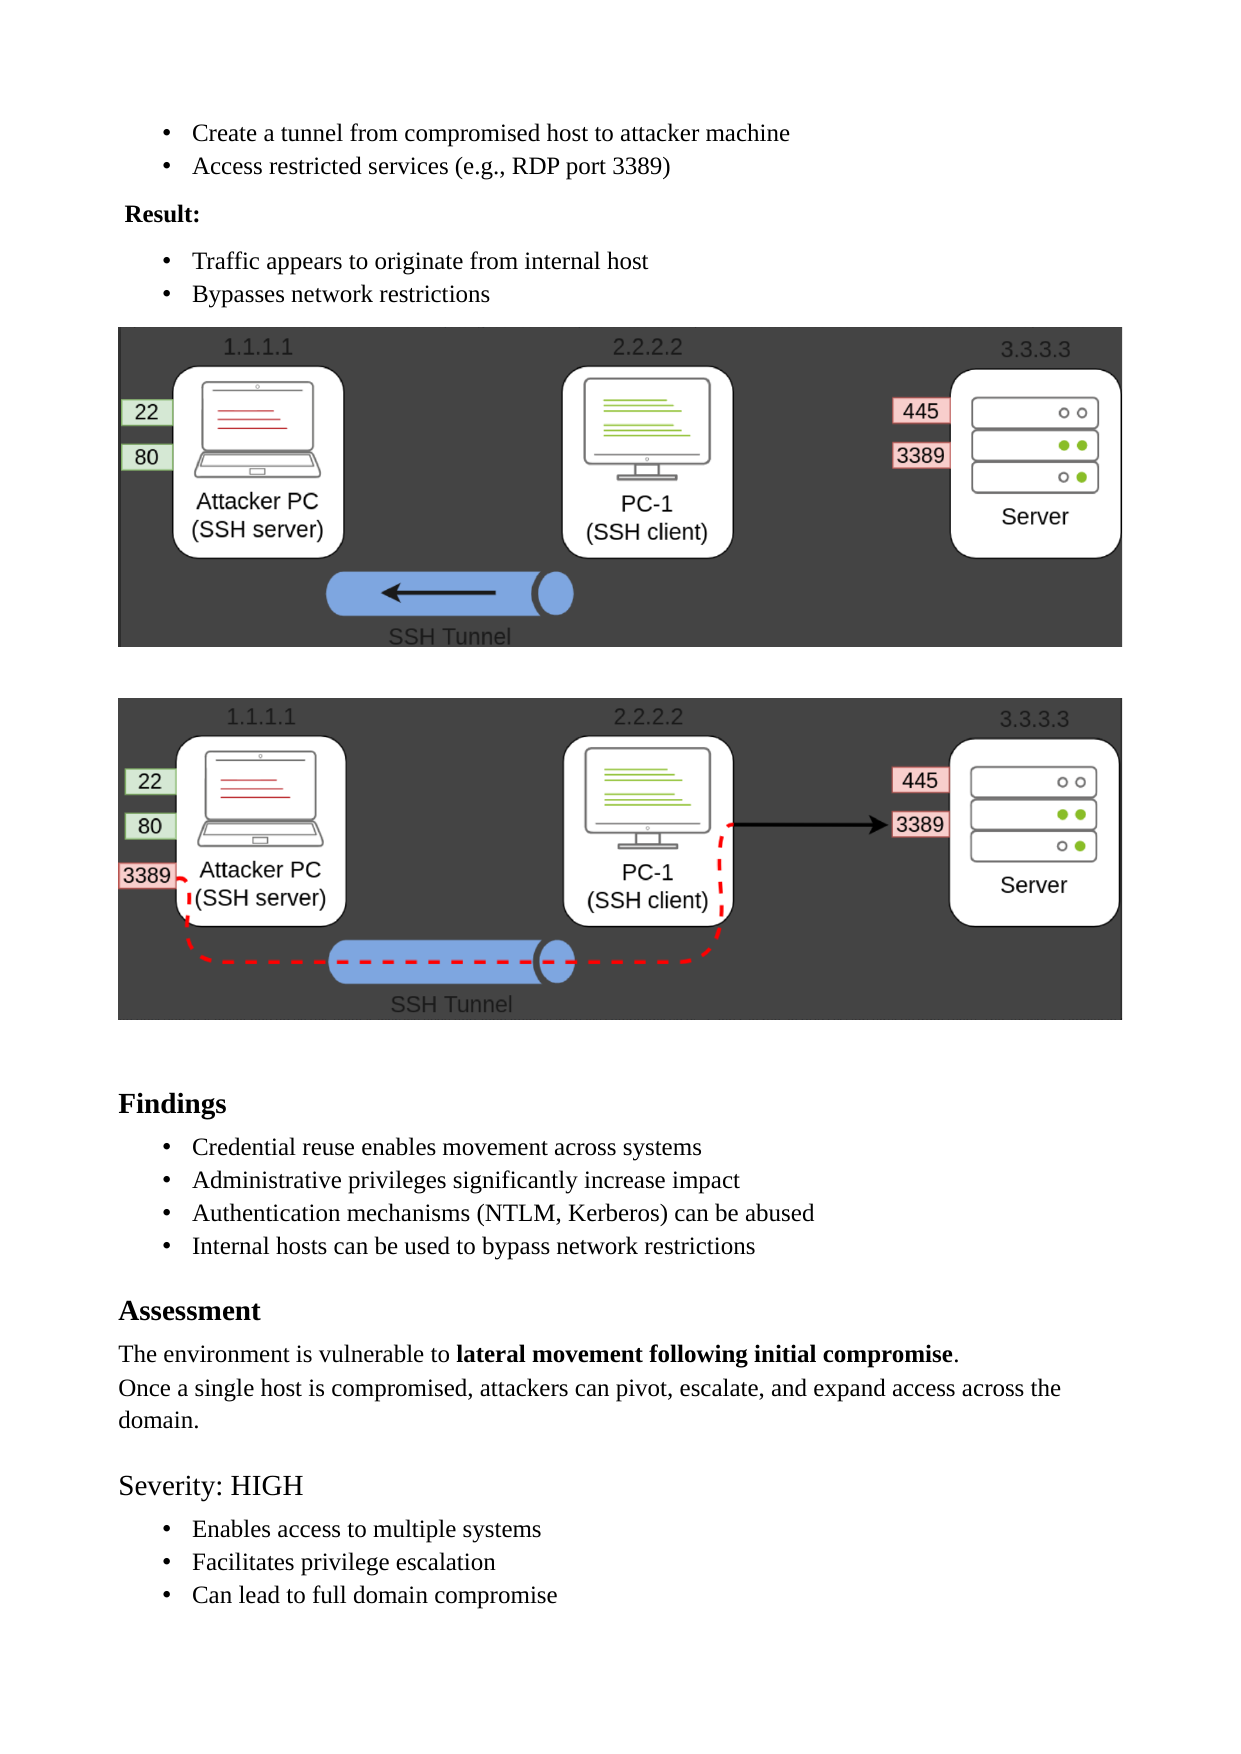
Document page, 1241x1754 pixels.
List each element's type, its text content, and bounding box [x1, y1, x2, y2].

text The environment is vulnerable to lateral movement following initial compromise. Once a single host is compromised, attackers can pivot, escalate, and expand access across the domain. [118, 1339, 1122, 1434]
subtitle Assessment [118, 1293, 1122, 1327]
list Facilitates privilege escalation [162, 1547, 1122, 1576]
list Credential reuse enables movement across systems [162, 1132, 1122, 1161]
list Access restricted services (e.g., RDP port 3389) [162, 151, 1122, 180]
list Authentication mechanisms (NTLM, Kerberos) can be abused [162, 1198, 1122, 1227]
list Administrative privileges significantly increase impact [162, 1165, 1122, 1194]
list Create a tunnel from compromised host to attacker machine [162, 118, 1122, 147]
list Traffic appears to originate from internal host [162, 246, 1122, 275]
text Result: [118, 199, 1122, 227]
subtitle Findings [118, 1086, 1122, 1120]
picture [118, 327, 1123, 647]
list Internal hosts can be used to bypass network restrictions [162, 1231, 1122, 1260]
picture [118, 698, 1123, 1020]
list Enables access to multiple systems [162, 1514, 1122, 1543]
subtitle Severity: HIGH [118, 1468, 1122, 1501]
list Bypasses network restrictions [162, 279, 1122, 308]
list Can lead to full domain compromise [162, 1580, 1122, 1609]
